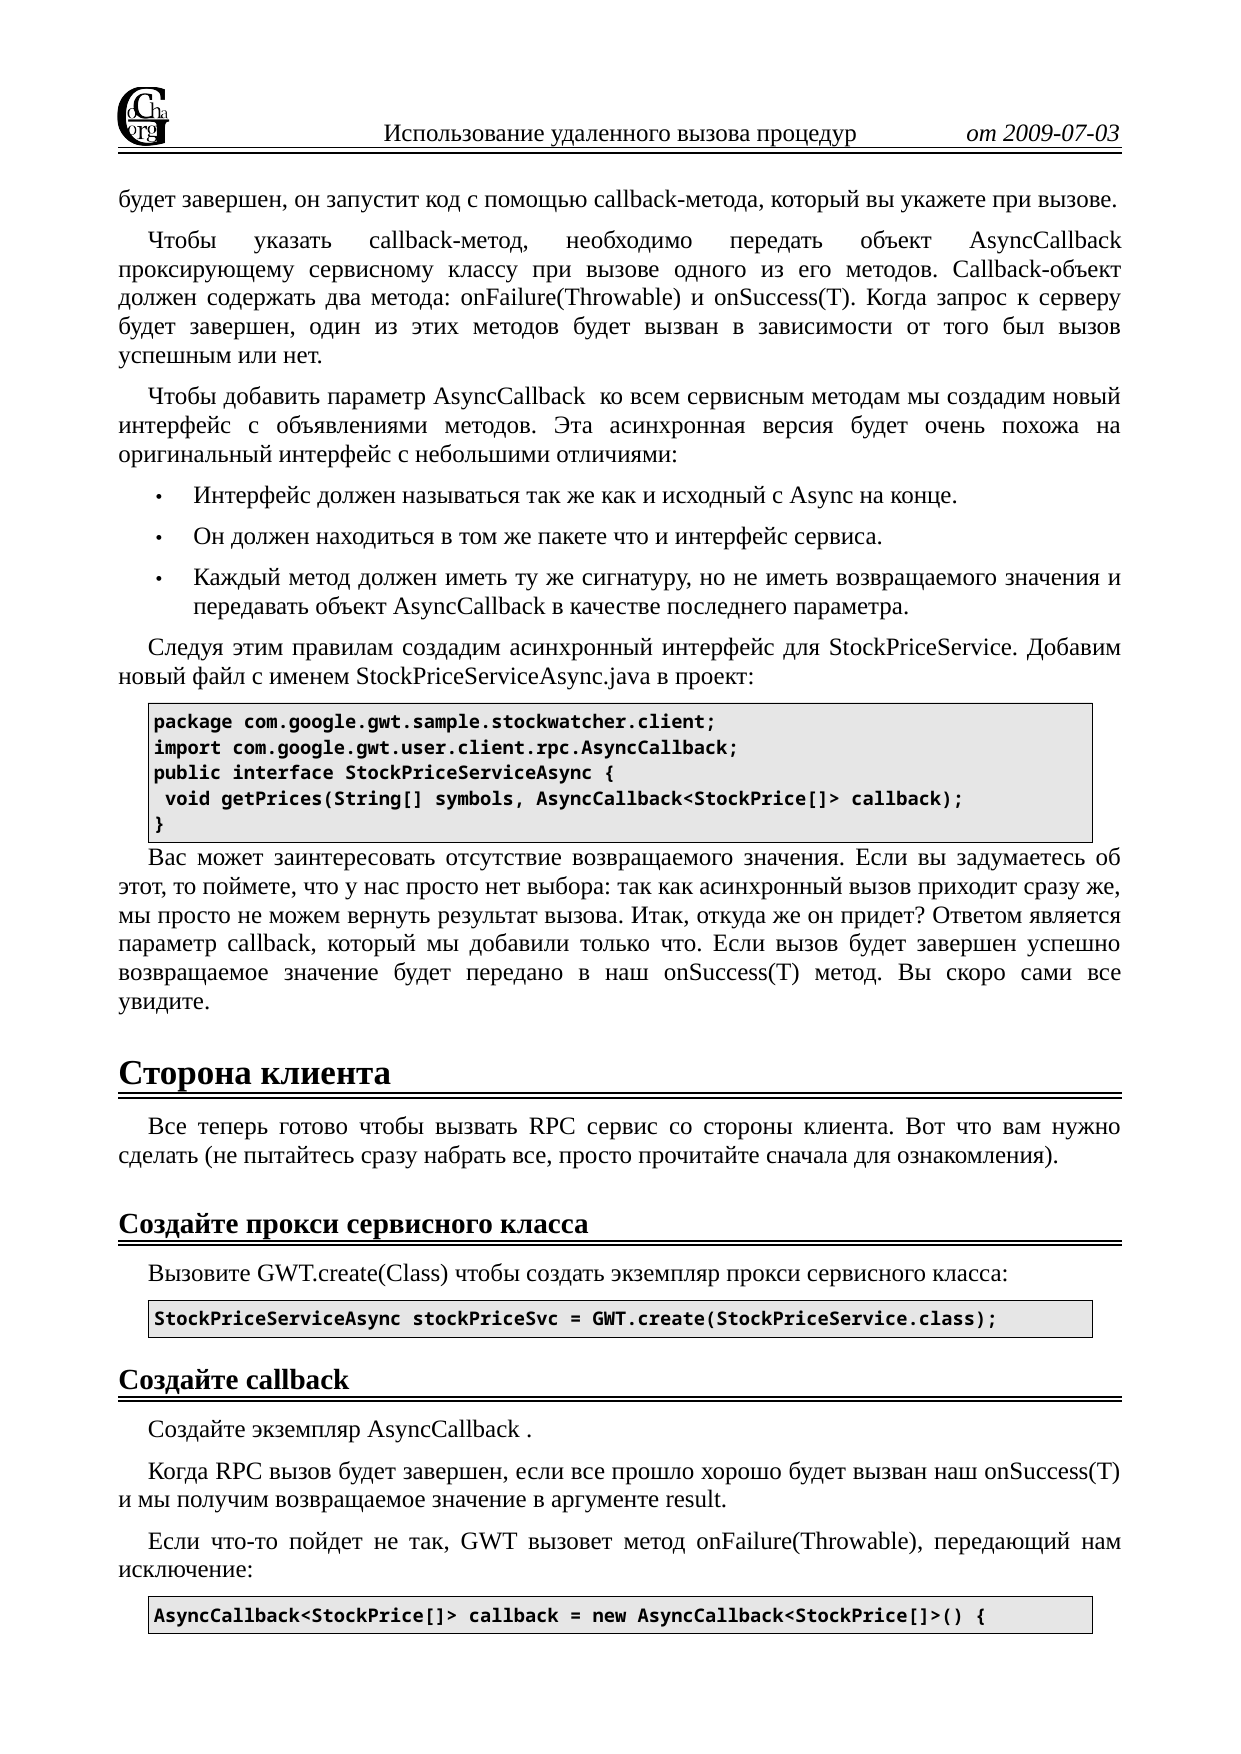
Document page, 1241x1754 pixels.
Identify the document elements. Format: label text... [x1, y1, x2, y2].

picture [117, 87, 170, 146]
text Следуя этим правилам создадим асинхронный интерфейс для StockPriceService. Добавим новый файл с именем StockPriceServiceAsync.java в проект: [118, 632, 1122, 690]
text } [149, 804, 1092, 842]
text void getPrices(String[] symbols, AsyncCallback<StockPrice[]> callback); [149, 779, 1092, 804]
list Он должен находиться в том же пакете что и интерфейс сервиса. [156, 521, 1122, 550]
list Интерфейс должен называться так же как и исходный с Async на конце. [156, 480, 1122, 509]
list Каждый метод должен иметь ту же сигнатуру, но не иметь возвращаемого значения и передавать объект AsyncCallback в качестве последнего параметра. [156, 562, 1122, 620]
text Вас может заинтересовать отсутствие возвращаемого значения. Если вы задумаетесь об этот, то поймете, что у нас просто нет выбора: так как асинхронный вызов приходит сразу же, мы просто не можем вернуть результат вызова. Итак, откуда же он придет? Ответом является параметр callback, который мы добавили только что. Если вызов будет завершен успешно возвращаемое значение будет передано в наш onSuccess(T) метод. Вы скоро сами все увидите. [118, 842, 1122, 1015]
text будет завершен, он запустит код с помощью callback-метода, который вы укажете при вызове. [118, 184, 1122, 212]
subtitle Создайте прокси сервисного класса [118, 1206, 1122, 1240]
subtitle Сторона клиента [118, 1052, 1122, 1092]
text StockPriceServiceAsync stockPriceSvc = GWT.create(StockPriceService.class); [149, 1301, 1092, 1337]
text Чтобы указать callback-метод, необходимо передать объект AsyncCallback проксирующему сервисному классу при вызове одного из его методов. Callback-объект должен содержать два метода: onFailure(Throwable) и onSuccess(T). Когда запрос к серверу будет завершен, один из этих методов будет вызван в зависимости от того был вызов успешным или нет. [118, 225, 1122, 369]
text Когда RPC вызов будет завершен, если все прошло хорошо будет вызван наш onSuccess(T) и мы получим возвращаемое значение в аргументе result. [118, 1456, 1122, 1513]
text AsyncCallback<StockPrice[]> callback = new AsyncCallback<StockPrice[]>() { [149, 1597, 1092, 1633]
text Чтобы добавить параметр AsyncCallback ко всем сервисным методам мы создадим новый интерфейс с объявлениями методов. Эта асинхронная версия будет очень похожа на оригинальный интерфейс с небольшими отличиями: [118, 381, 1122, 467]
text Создайте экземпляр AsyncCallback . [118, 1414, 1122, 1443]
text Все теперь готово чтобы вызвать RPC сервис со стороны клиента. Вот что вам нужно сделать (не пытайтесь сразу набрать все, просто прочитайте сначала для ознакомления). [118, 1111, 1122, 1169]
text Вызовите GWT.create(Class) чтобы создать экземпляр прокси сервисного класса: [118, 1258, 1122, 1287]
text import com.google.gwt.user.client.rpc.AsyncCallback; [149, 728, 1092, 753]
text package com.google.gwt.sample.stockwatcher.client; [149, 704, 1092, 728]
text Если что-то пойдет не так, GWT вызовет метод onFailure(Throwable), передающий нам исключение: [118, 1526, 1122, 1583]
text public interface StockPriceServiceAsync { [149, 753, 1092, 779]
subtitle Создайте callback [118, 1362, 1122, 1396]
